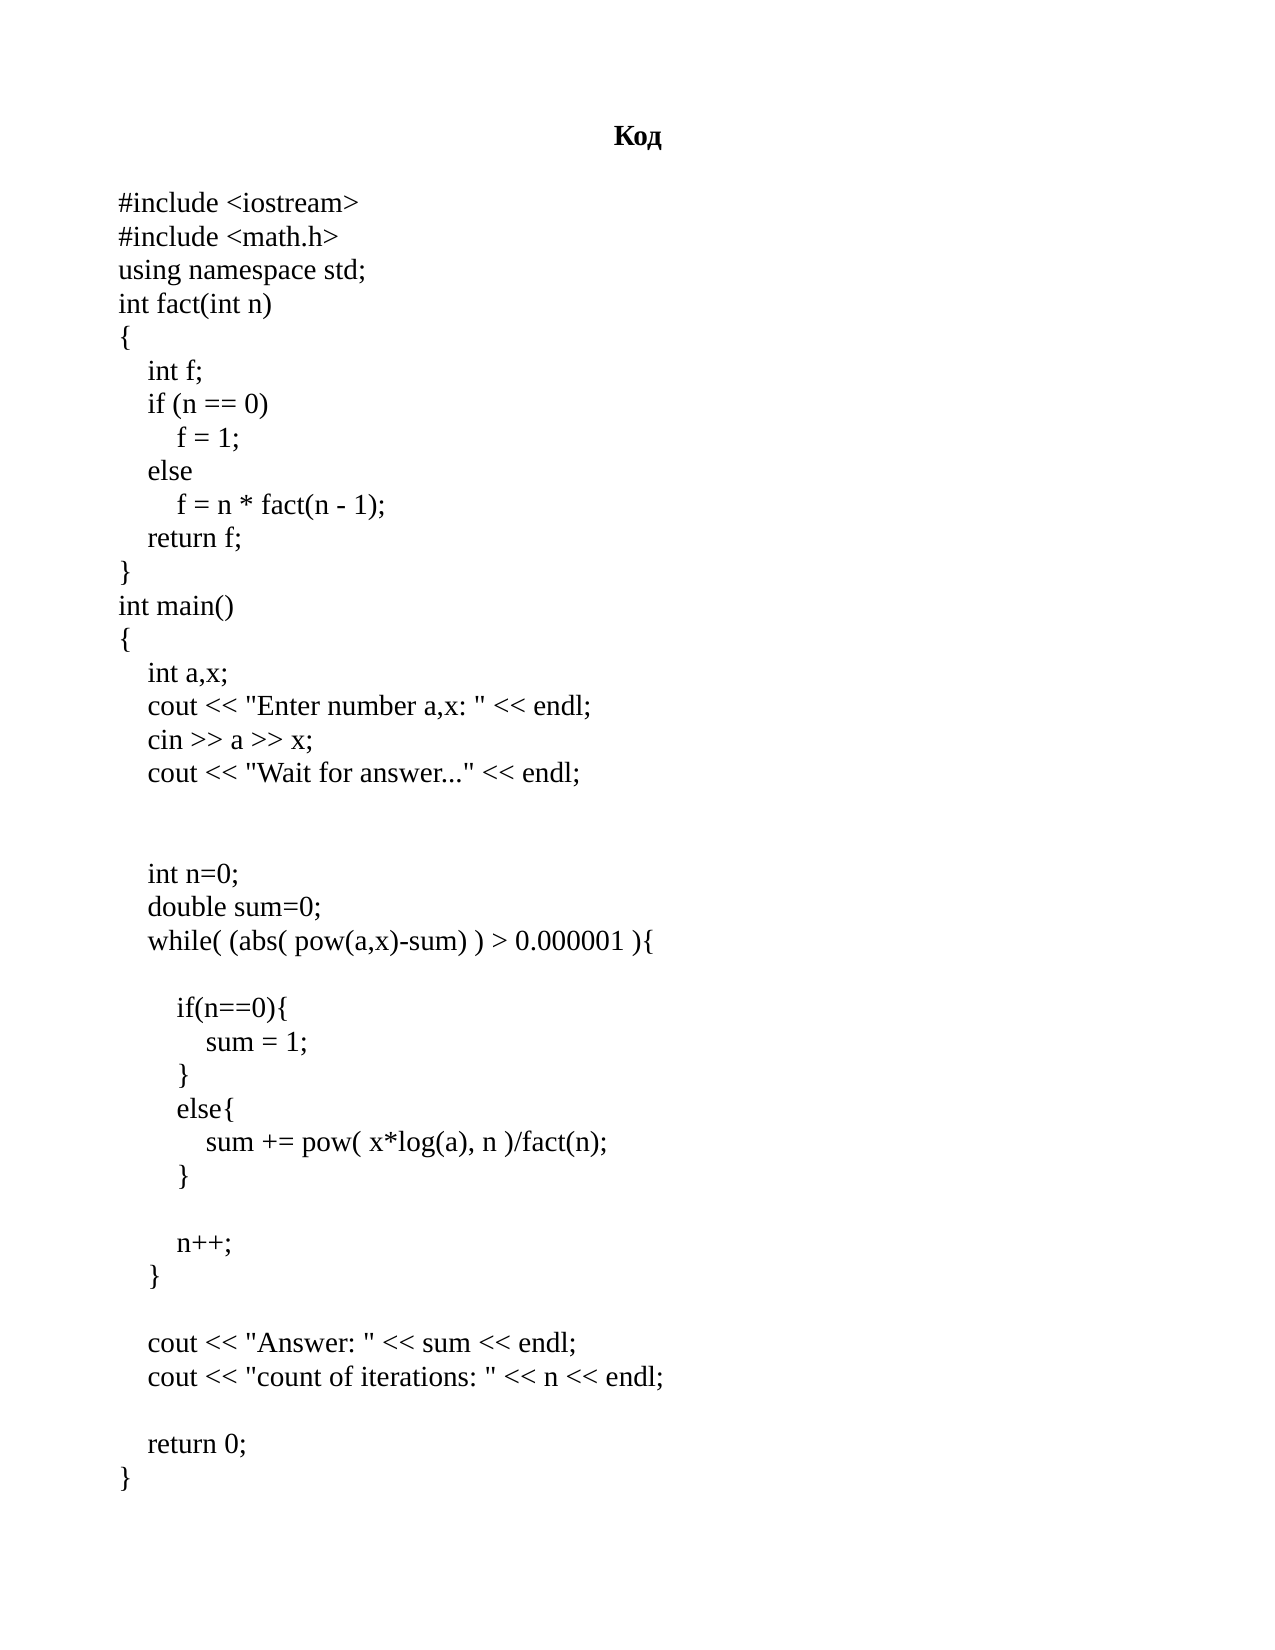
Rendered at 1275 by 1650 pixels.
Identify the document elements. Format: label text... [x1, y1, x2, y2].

text cout << "Enter number a,x: " << endl; [118, 688, 1157, 722]
text sum = 1; [118, 1024, 1157, 1057]
text } [118, 554, 1157, 588]
text if (n == 0) [118, 386, 1157, 420]
text while( (abs( pow(a,x)-sum) ) > 0.000001 ){ [118, 923, 1157, 957]
text } [118, 1258, 1157, 1292]
text #include <math.h> [118, 219, 1157, 252]
text cin >> a >> x; [118, 722, 1157, 755]
text return f; [118, 521, 1157, 554]
text double sum=0; [118, 889, 1157, 923]
text f = n * fact(n - 1); [118, 487, 1157, 521]
text cout << "Wait for answer..." << endl; [118, 755, 1157, 789]
text cout << "count of iterations: " << n << endl; [118, 1359, 1157, 1393]
text using namespace std; [118, 252, 1157, 286]
text else [118, 453, 1157, 487]
text n++; [118, 1225, 1157, 1258]
text cout << "Answer: " << sum << endl; [118, 1326, 1157, 1359]
text } [118, 1460, 1157, 1493]
text Код [118, 118, 1157, 152]
text int n=0; [118, 856, 1157, 889]
text else{ [118, 1091, 1157, 1124]
text sum += pow( x*log(a), n )/fact(n); [118, 1124, 1157, 1158]
text #include <iostream> [118, 185, 1157, 219]
text { [118, 319, 1157, 353]
text int fact(int n) [118, 286, 1157, 319]
text } [118, 1057, 1157, 1091]
text int main() [118, 588, 1157, 621]
text int f; [118, 353, 1157, 386]
text { [118, 621, 1157, 655]
text if(n==0){ [118, 990, 1157, 1024]
text int a,x; [118, 655, 1157, 688]
text f = 1; [118, 420, 1157, 453]
text return 0; [118, 1426, 1157, 1460]
text } [118, 1158, 1157, 1191]
